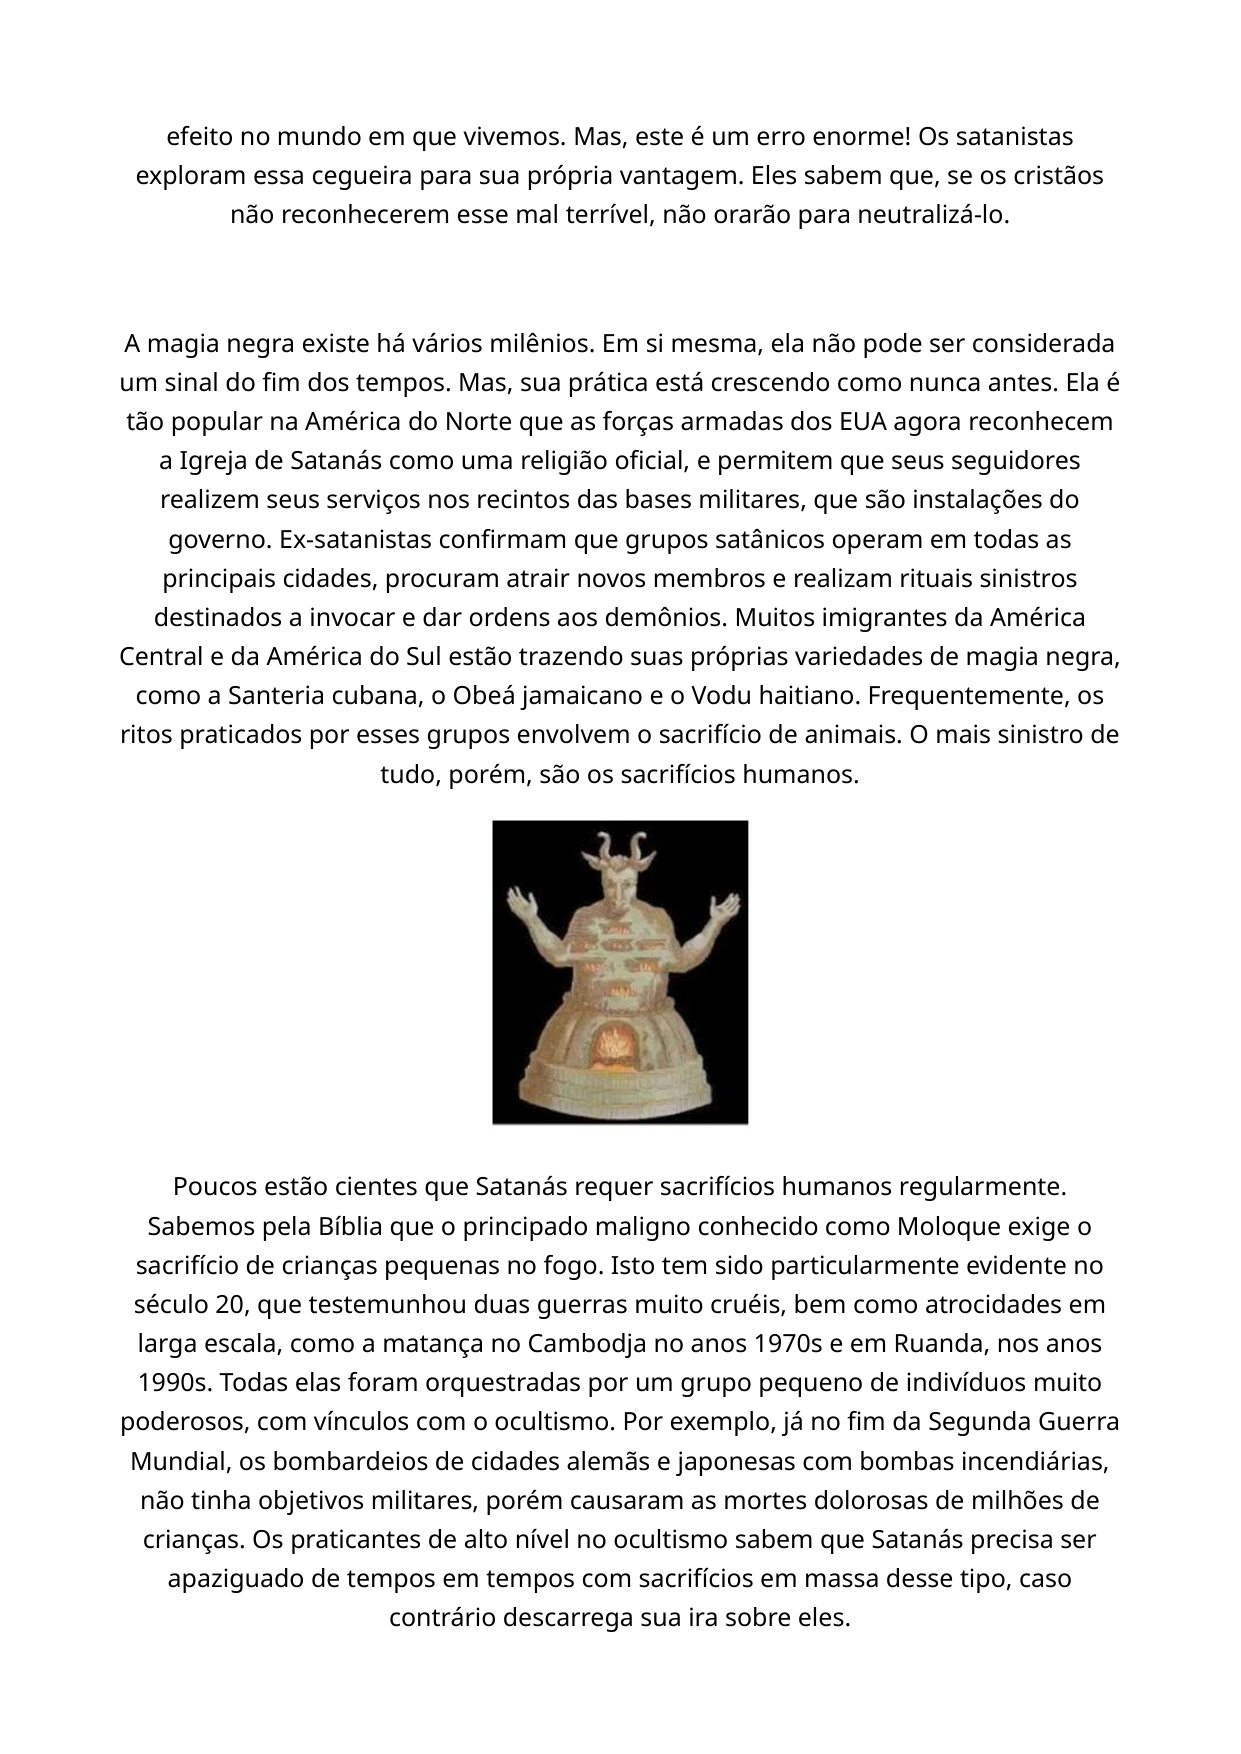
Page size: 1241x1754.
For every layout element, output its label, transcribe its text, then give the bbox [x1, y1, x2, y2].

text efeito no mundo em que vivemos. Mas, este é um erro enorme! Os satanistas exploram essa cegueira para sua própria vantagem. Eles sabem que, se os cristãos não reconhecerem esse mal terrível, não orarão para neutralizá-lo. [118, 118, 1122, 231]
picture [488, 816, 753, 1129]
text A magia negra existe há vários milênios. Em si mesma, ela não pode ser considerada um sinal do fim dos tempos. Mas, sua prática está crescendo como nunca antes. Ela é tão popular na América do Norte que as forças armadas dos EUA agora reconhecem a Igreja de Satanás como uma religião oficial, e permitem que seus seguidores realizem seus serviços nos recintos das bases militares, que são instalações do governo. Ex-satanistas confirmam que grupos satânicos operam em todas as principais cidades, procuram atrair novos membros e realizam rituais sinistros destinados a invocar e dar ordens aos demônios. Muitos imigrantes da América Central e da América do Sul estão trazendo suas próprias variedades de magia negra, como a Santeria cubana, o Obeá jamaicano e o Vodu haitiano. Frequentemente, os ritos praticados por esses grupos envolvem o sacrifício de animais. O mais sinistro de tudo, porém, são os sacrifícios humanos. [118, 325, 1122, 790]
text Poucos estão cientes que Satanás requer sacrifícios humanos regularmente. Sabemos pela Bíblia que o principado maligno conhecido como Moloque exige o sacrifício de crianças pequenas no fogo. Isto tem sido particularmente evidente no século 20, que testemunhou duas guerras muito cruéis, bem como atrocidades em larga escala, como a matança no Cambodja no anos 1970s e em Ruanda, nos anos 1990s. Todas elas foram orquestradas por um grupo pequeno de indivíduos muito poderosos, com vínculos com o ocultismo. Por exemplo, já no fim da Segunda Guerra Mundial, os bombardeios de cidades alemãs e japonesas com bombas incendiárias, não tinha objetivos militares, porém causaram as mortes dolorosas de milhões de crianças. Os praticantes de alto nível no ocultismo sabem que Satanás precisa ser apaziguado de tempos em tempos com sacrifícios em massa desse tipo, caso contrário descarrega sua ira sobre eles. [118, 1169, 1122, 1634]
